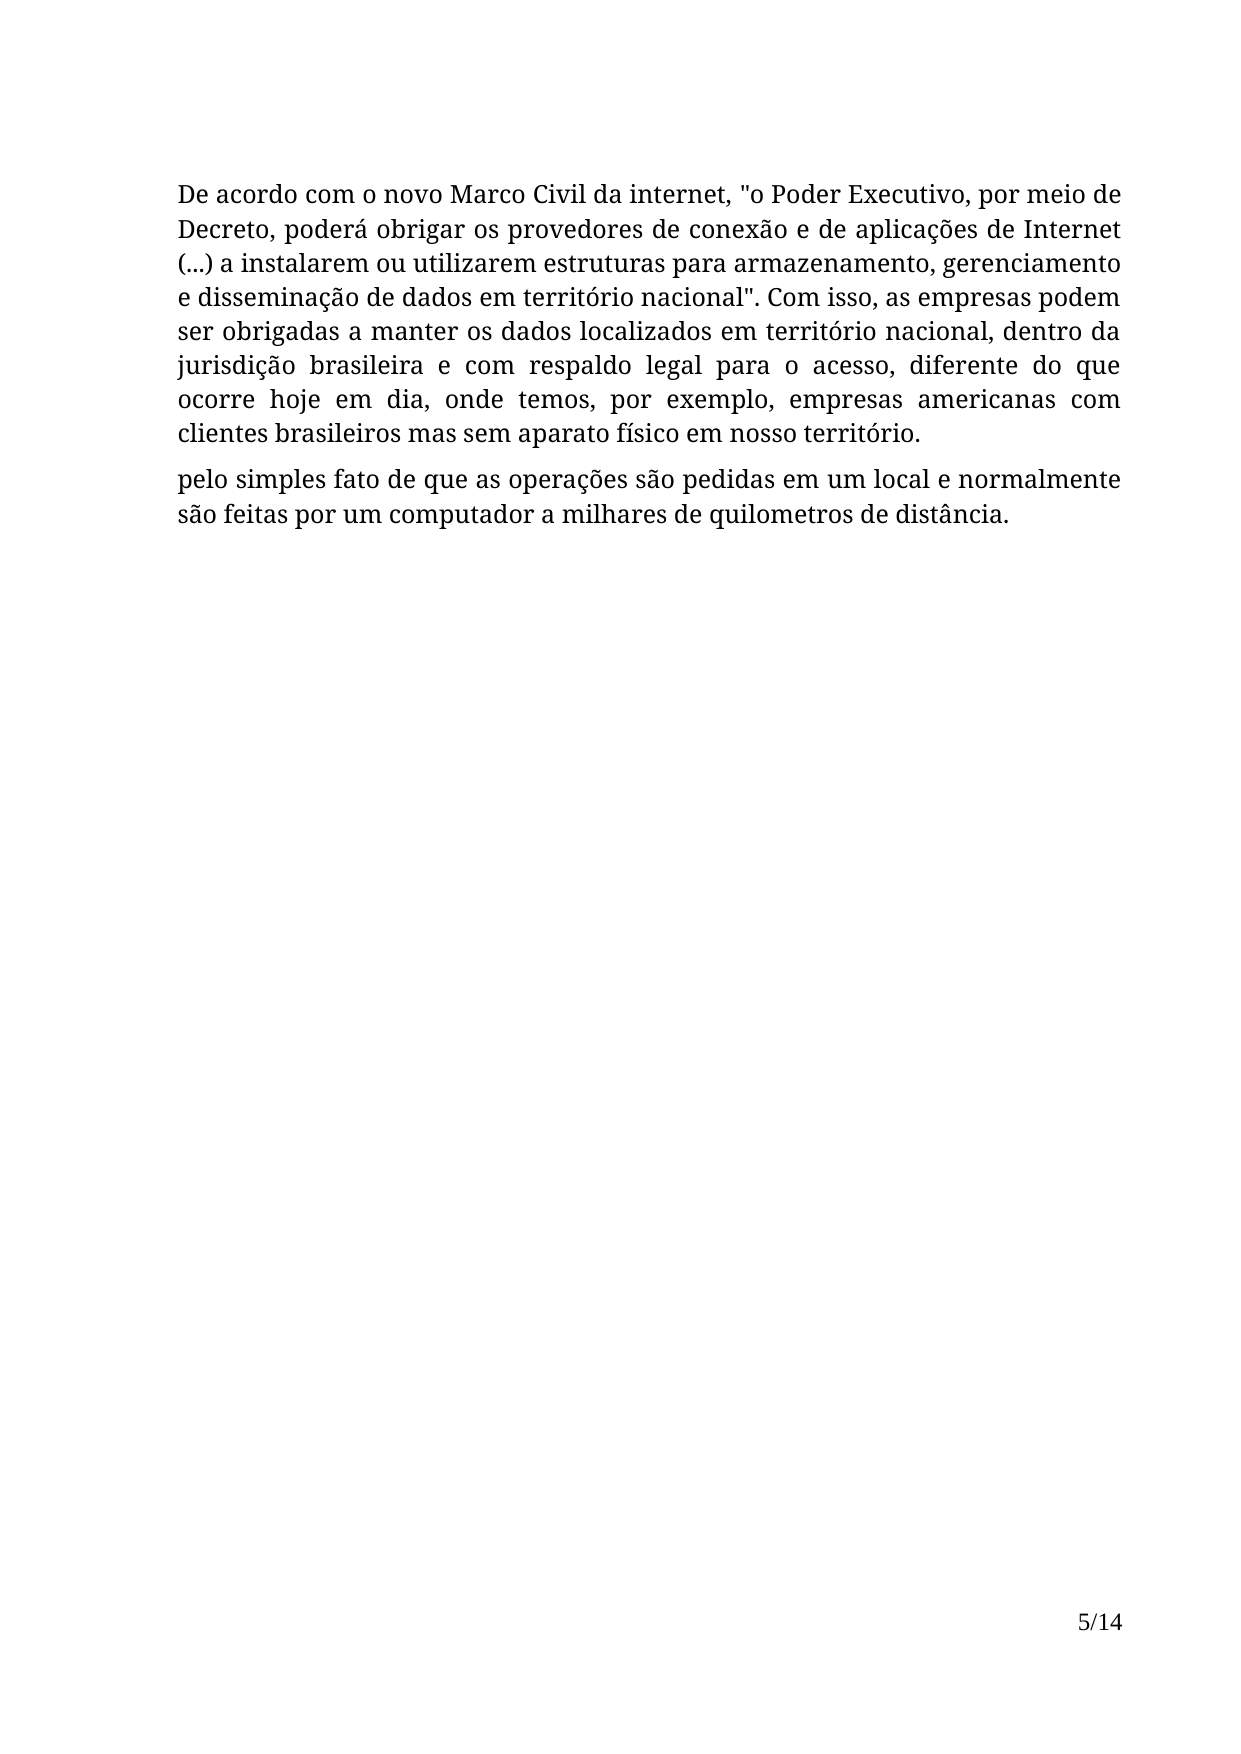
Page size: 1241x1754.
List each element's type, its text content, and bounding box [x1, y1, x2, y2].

text pelo simples fato de que as operações são pedidas em um local e normalmente são feitas por um computador a milhares de quilometros de distância. [177, 462, 1122, 530]
text De acordo com o novo Marco Civil da internet, "o Poder Executivo, por meio de Decreto, poderá obrigar os provedores de conexão e de aplicações de Internet (...) a instalarem ou utilizarem estruturas para armazenamento, gerenciamento e disseminação de dados em território nacional". Com isso, as empresas podem ser obrigadas a manter os dados localizados em território nacional, dentro da jurisdição brasileira e com respaldo legal para o acesso, diferente do que ocorre hoje em dia, onde temos, por exemplo, empresas americanas com clientes brasileiros mas sem aparato físico em nosso território. [177, 177, 1122, 450]
